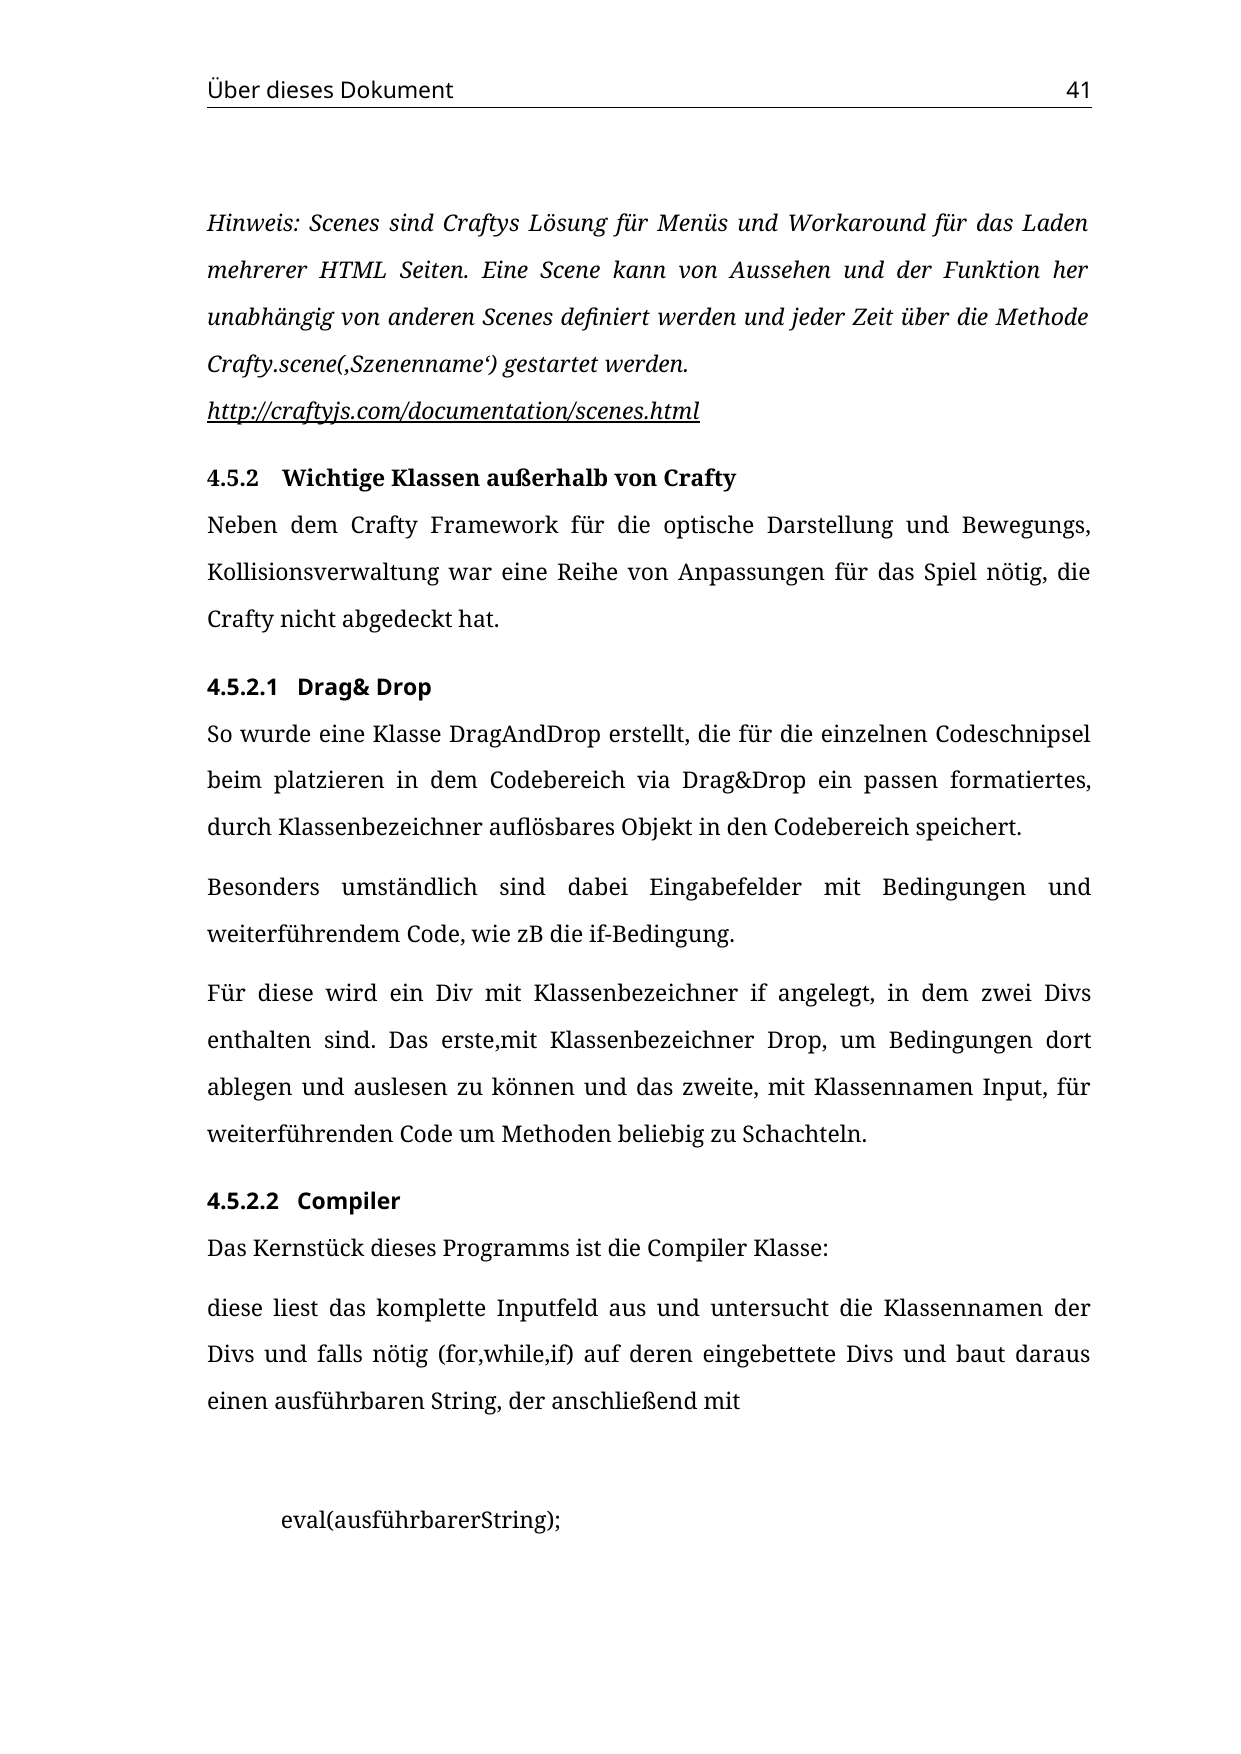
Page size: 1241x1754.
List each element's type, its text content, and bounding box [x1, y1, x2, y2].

text http://craftyjs.com/documentation/scenes.html [207, 394, 1092, 426]
text Das Kernstück dieses Programms ist die Compiler Klasse: [207, 1232, 1092, 1263]
text eval(ausführbarerString); [207, 1504, 1092, 1535]
text Neben dem Crafty Framework für die optische Darstellung und Bewegungs, Kollisionsverwaltung war eine Reihe von Anpassungen für das Spiel nötig, die Crafty nicht abgedeckt hat. [207, 509, 1092, 634]
text So wurde eine Klasse DragAndDrop erstellt, die für die einzelnen Codeschnipsel beim platzieren in dem Codebereich via Drag&Drop ein passen formatiertes, durch Klassenbezeichner auflösbares Objekt in den Codebereich speichert. [207, 717, 1092, 842]
subtitle Drag& Drop [207, 671, 1092, 702]
subtitle Compiler [207, 1185, 1092, 1216]
subtitle Wichtige Klassen außerhalb von Crafty [207, 462, 1092, 493]
text Besonders umständlich sind dabei Eingabefelder mit Bedingungen und weiterführendem Code, wie zB die if-Bedingung. [207, 871, 1092, 949]
text diese liest das komplette Inputfeld aus und untersucht die Klassennamen der Divs und falls nötig (for,while,if) auf deren eingebettete Divs und baut daraus einen ausführbaren String, der anschließend mit [207, 1291, 1092, 1416]
text Für diese wird ein Div mit Klassenbezeichner if angelegt, in dem zwei Divs enthalten sind. Das erste,mit Klassenbezeichner Drop, um Bedingungen dort ablegen und auslesen zu können und das zweite, mit Klassennamen Input, für weiterführenden Code um Methoden beliebig zu Schachteln. [207, 977, 1092, 1149]
text Hinweis: Scenes sind Craftys Lösung für Menüs und Workaround für das Laden mehrerer HTML Seiten. Eine Scene kann von Aussehen und der Funktion her unabhängig von anderen Scenes definiert werden und jeder Zeit über die Methode Crafty.scene(‚Szenenname‘) gestartet werden. [207, 207, 1092, 379]
